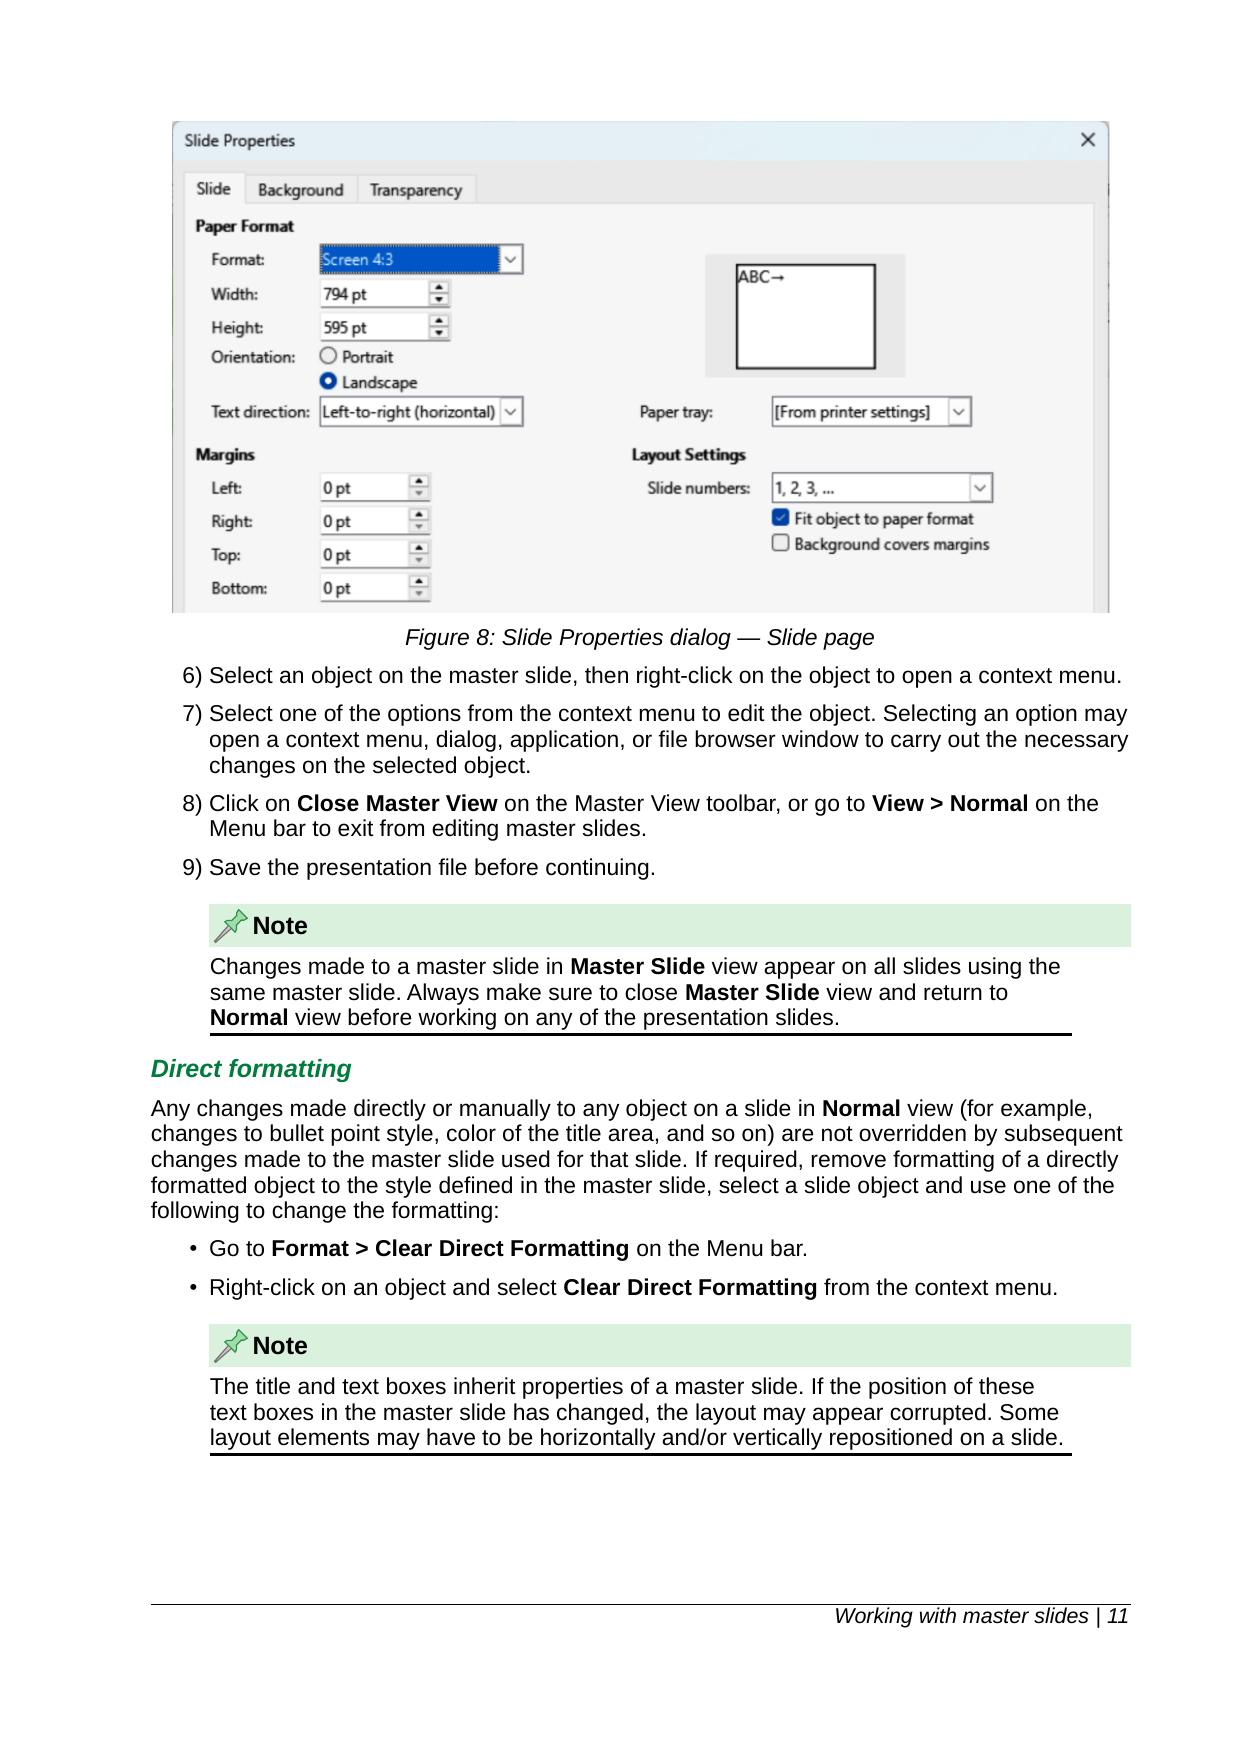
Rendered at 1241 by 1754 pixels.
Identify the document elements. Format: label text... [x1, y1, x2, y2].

subtitle Note [209, 904, 1131, 947]
picture [172, 121, 1110, 613]
list Save the presentation file before continuing. [194, 854, 1131, 880]
list Right-click on an object and select Clear Direct Formatting from the context menu. [209, 1274, 1131, 1300]
list Click on Close Master View on the Master View toolbar, or go to View > Normal on the Menu bar to exit from editing master slides. [194, 790, 1131, 842]
text Any changes made directly or manually to any object on a slide in Normal view (for example, changes to bullet point style, color of the title area, and so on) are not overridden by subsequent changes made to the master slide used for that slide. If required, remove formatting of a directly formatted object to the style defined in the master slide, select a slide object and use one of the following to change the formatting: [151, 1095, 1131, 1223]
list Select one of the options from the context menu to edit the object. Selecting an option may open a context menu, dialog, application, or file browser window to carry out the necessary changes on the selected object. [194, 701, 1131, 778]
text The title and text boxes inherit properties of a master slide. If the position of these text boxes in the master slide has changed, the layout may appear corrupted. Some layout elements may have to be horizontally and/or vertically repositioned on a slide. [209, 1374, 1072, 1456]
subtitle Direct formatting [151, 1055, 1131, 1083]
list Select an object on the master slide, then right-click on the object to open a context menu. [194, 663, 1131, 688]
subtitle Note [209, 1324, 1131, 1367]
text Figure 8: Slide Properties dialog — Slide page [172, 625, 1109, 651]
text Changes made to a master slide in Master Slide view appear on all slides using the same master slide. Always make sure to close Master Slide view and return to Normal view before working on any of the presentation slides. [209, 954, 1072, 1036]
list Go to Format > Clear Direct Formatting on the Menu bar. [209, 1236, 1131, 1262]
